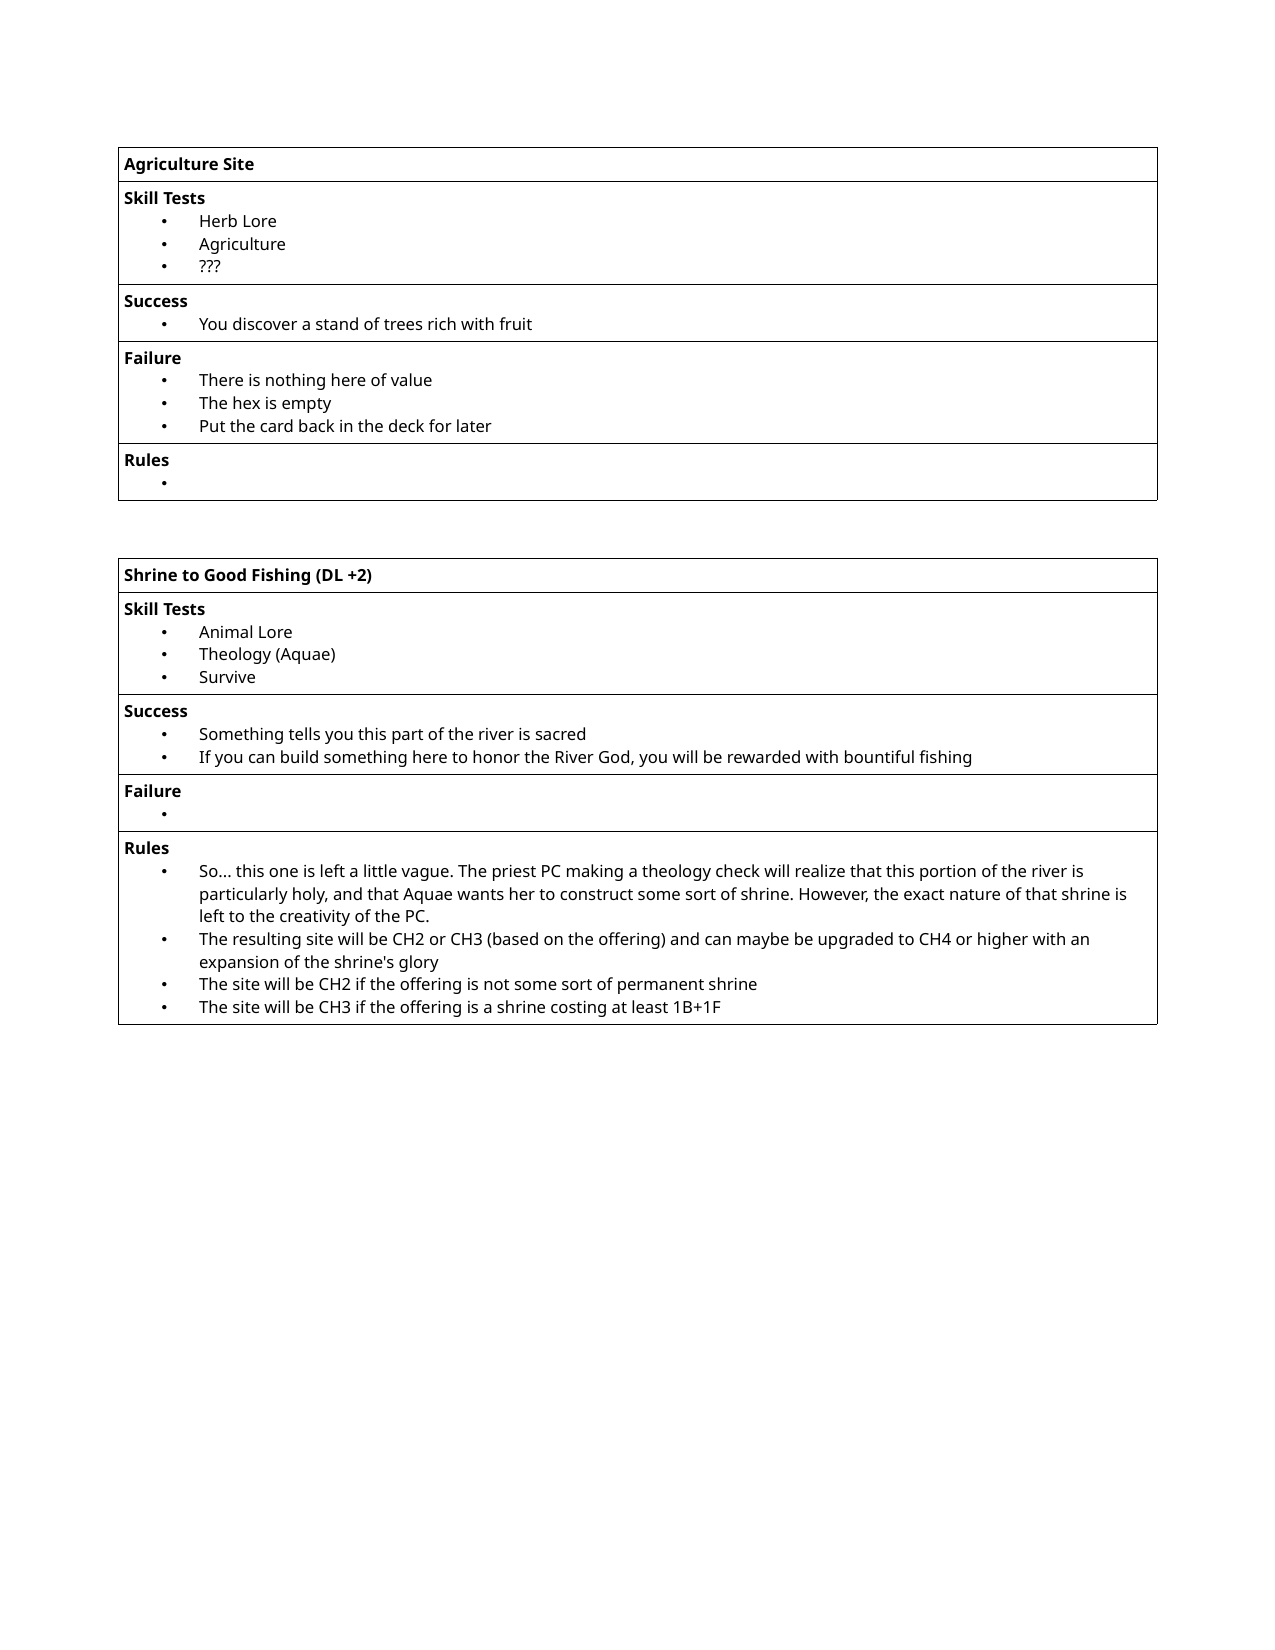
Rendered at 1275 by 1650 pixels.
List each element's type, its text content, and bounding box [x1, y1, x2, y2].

table_cell Success You discover a stand of trees rich with fruit [119, 285, 1157, 341]
table_cell Failure There is nothing here of value The hex is empty Put the card back in the deck for later [119, 342, 1157, 443]
table_cell Skill Tests Animal Lore Theology (Aquae) Survive [119, 593, 1157, 694]
table_cell Skill Tests Herb Lore Agriculture ??? [119, 182, 1157, 283]
table_header Agriculture Site [119, 148, 1157, 181]
table_cell Rules [119, 444, 1157, 500]
table_cell Rules So... this one is left a little vague. The priest PC making a theology check will realize that this portion of the river is particularly holy, and that Aquae wants her to construct some sort of shrine. However, the exact nature of that shrine is left to the creativity of the PC. The resulting site will be CH2 or CH3 (based on the offering) and can maybe be upgraded to CH4 or higher with an expansion of the shrine's glory The site will be CH2 if the offering is not some sort of permanent shrine The site will be CH3 if the offering is a shrine costing at least 1B+1F [119, 832, 1157, 1024]
table_header Shrine to Good Fishing (DL +2) [119, 559, 1157, 592]
table_cell Success Something tells you this part of the river is sacred If you can build something here to honor the River God, you will be rewarded with bountiful fishing [119, 695, 1157, 774]
table_cell Failure [119, 775, 1157, 831]
